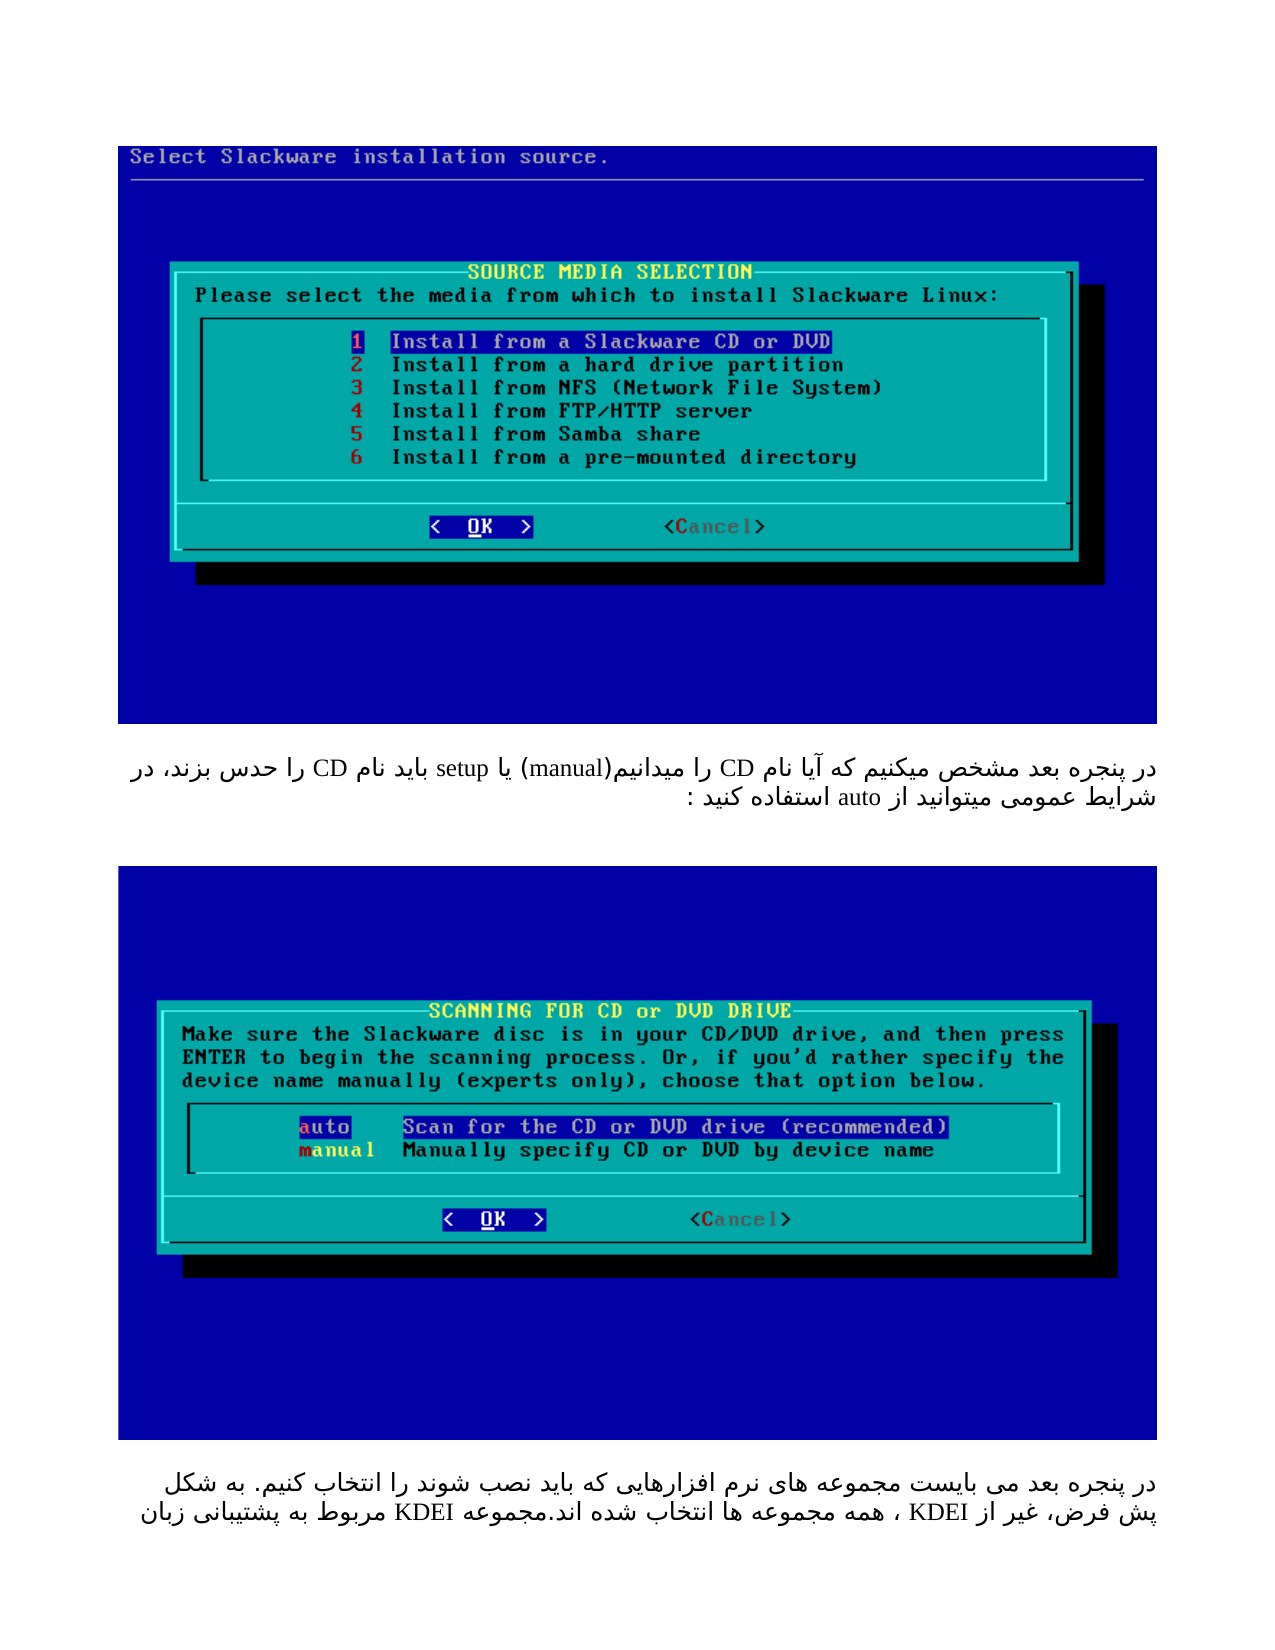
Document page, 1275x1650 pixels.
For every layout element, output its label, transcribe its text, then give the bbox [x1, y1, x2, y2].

text در پنجره بعد می بایست مجموعه های نرم افزارهایی که باید نصب شوند را انتخاب کنیم. به شکل پش فرض، غیر از KDEI ، همه مجموعه ها انتخاب شده اند.مجموعه KDEI مربوط به پشتیبانی زبان های آسیای شرقی در محیط گرافیکی می باشد. در شرایط عمومی می توانید بدون هیچ تغییری از وضعیت پیش فرض استفاده نمایید : [118, 1468, 1157, 1526]
picture [118, 866, 1157, 1440]
text در پنجره بعد مشخص میکنیم که آیا نام CD را میدانیم(manual) یا setup باید نام CD را حدس بزند، در شرایط عمومی میتوانید از auto استفاده کنید : [118, 753, 1157, 811]
picture [118, 146, 1157, 724]
